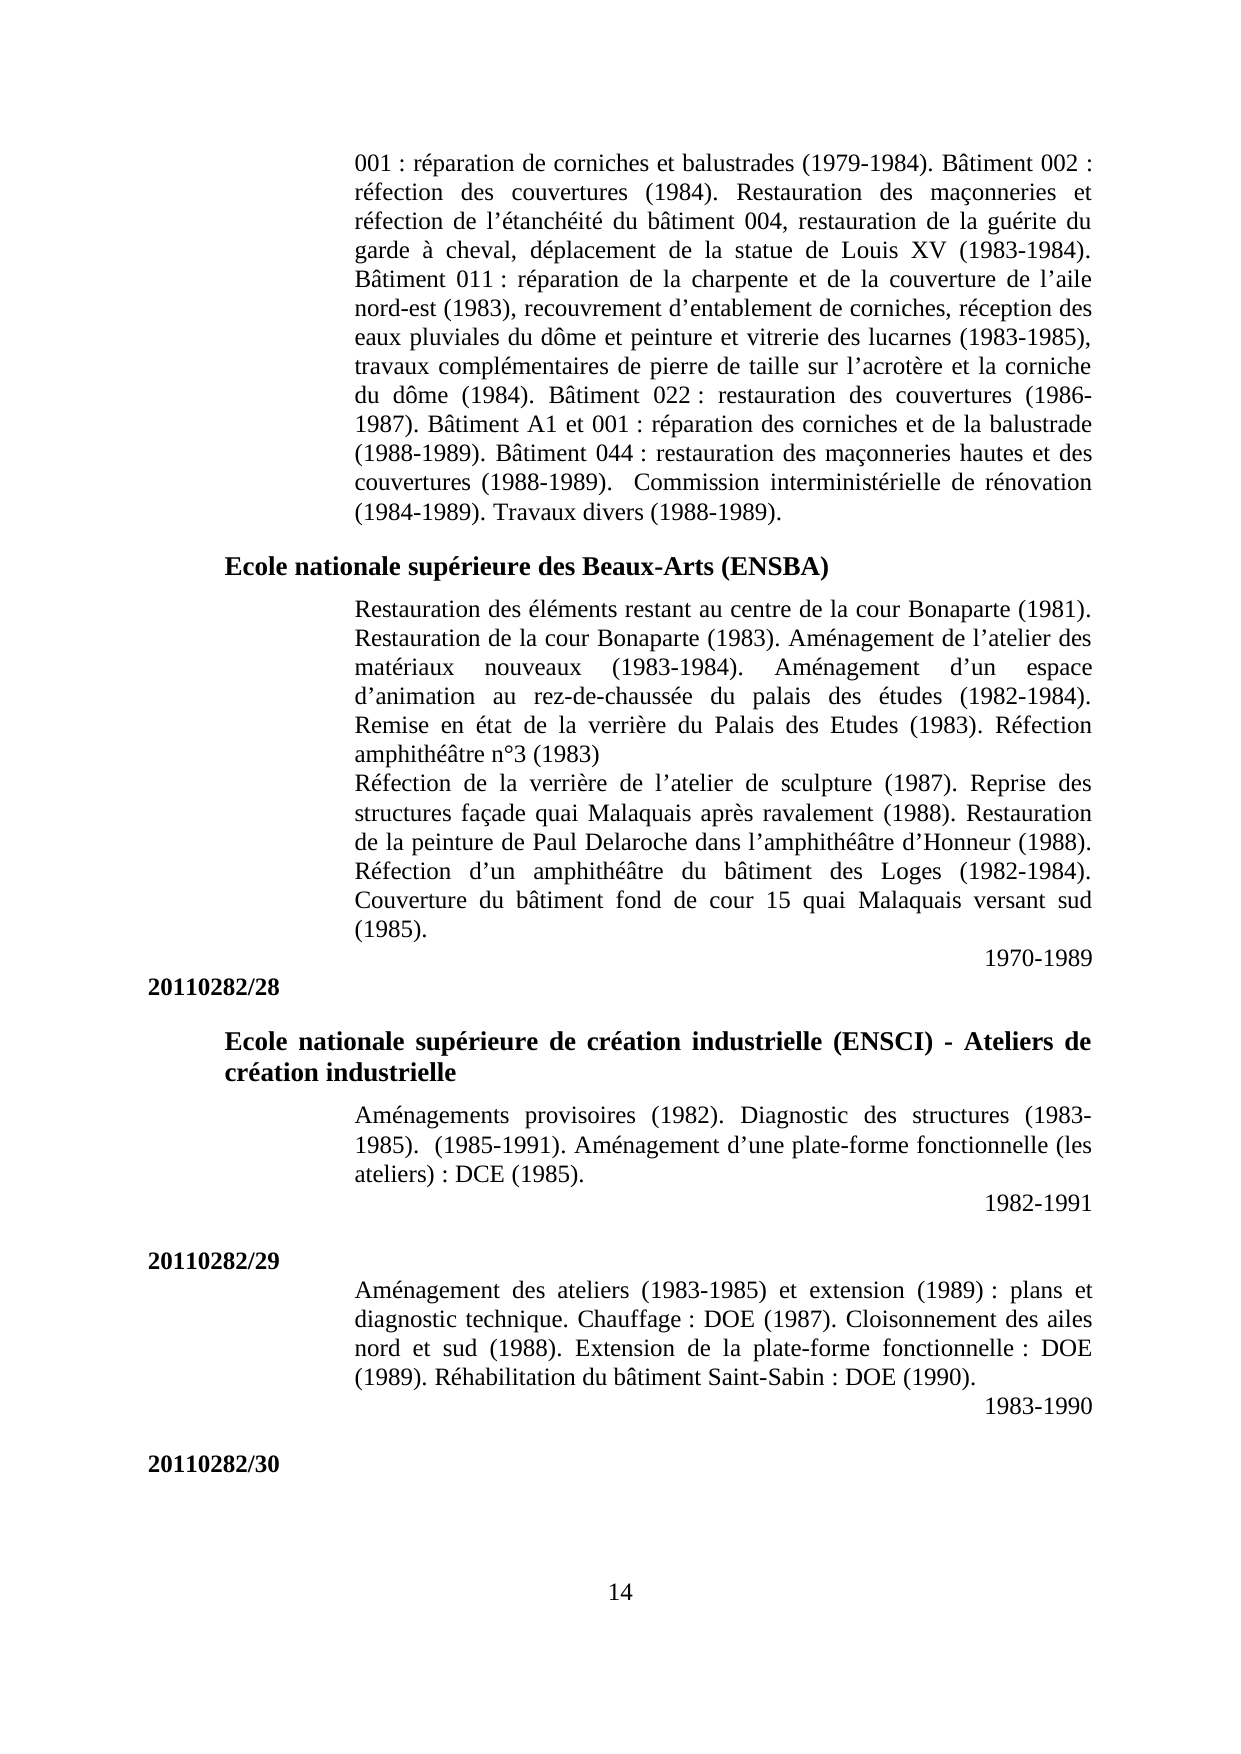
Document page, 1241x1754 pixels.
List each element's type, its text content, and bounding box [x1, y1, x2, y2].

text 001 : réparation de corniches et balustrades (1979-1984). Bâtiment 002 : réfection des couvertures (1984). Restauration des maçonneries et réfection de l’étanchéité du bâtiment 004, restauration de la guérite du garde à cheval, déplacement de la statue de Louis XV (1983-1984). Bâtiment 011 : réparation de la charpente et de la couverture de l’aile nord-est (1983), recouvrement d’entablement de corniches, réception des eaux pluviales du dôme et peinture et vitrerie des lucarnes (1983-1985), travaux complémentaires de pierre de taille sur l’acrotère et la corniche du dôme (1984). Bâtiment 022 : restauration des couvertures (1986-1987). Bâtiment A1 et 001 : réparation des corniches et de la balustrade (1988-1989). Bâtiment 044 : restauration des maçonneries hautes et des couvertures (1988-1989). Commission interministérielle de rénovation (1984-1989). Travaux divers (1988-1989). [354, 148, 1093, 525]
text 20110282/29 [148, 1246, 1093, 1275]
text Restauration des éléments restant au centre de la cour Bonaparte (1981). Restauration de la cour Bonaparte (1983). Aménagement de l’atelier des matériaux nouveaux (1983-1984). Aménagement d’un espace d’animation au rez-de-chaussée du palais des études (1982-1984). Remise en état de la verrière du Palais des Etudes (1983). Réfection amphithéâtre n°3 (1983) [354, 594, 1093, 768]
text 1970-1989 [148, 943, 1093, 972]
text 1982-1991 [148, 1188, 1093, 1217]
text Aménagement des ateliers (1983-1985) et extension (1989) : plans et diagnostic technique. Chauffage : DOE (1987). Cloisonnement des ailes nord et sud (1988). Extension de la plate-forme fonctionnelle : DOE (1989). Réhabilitation du bâtiment Saint-Sabin : DOE (1990). [354, 1275, 1093, 1391]
text Réfection de la verrière de l’atelier de sculpture (1987). Reprise des structures façade quai Malaquais après ravalement (1988). Restauration de la peinture de Paul Delaroche dans l’amphithéâtre d’Honneur (1988). Réfection d’un amphithéâtre du bâtiment des Loges (1982-1984). Couverture du bâtiment fond de cour 15 quai Malaquais versant sud (1985). [354, 768, 1093, 943]
text 20110282/30 [148, 1449, 1093, 1478]
text 1983-1990 [148, 1391, 1093, 1420]
subtitle Ecole nationale supérieure de création industrielle (ENSCI) - Ateliers de création industrielle [224, 1026, 1093, 1088]
text 20110282/28 [148, 972, 1093, 1001]
text Aménagements provisoires (1982). Diagnostic des structures (1983-1985). (1985-1991). Aménagement d’une plate-forme fonctionnelle (les ateliers) : DCE (1985). [354, 1100, 1093, 1188]
subtitle Ecole nationale supérieure des Beaux-Arts (ENSBA) [224, 550, 1093, 581]
